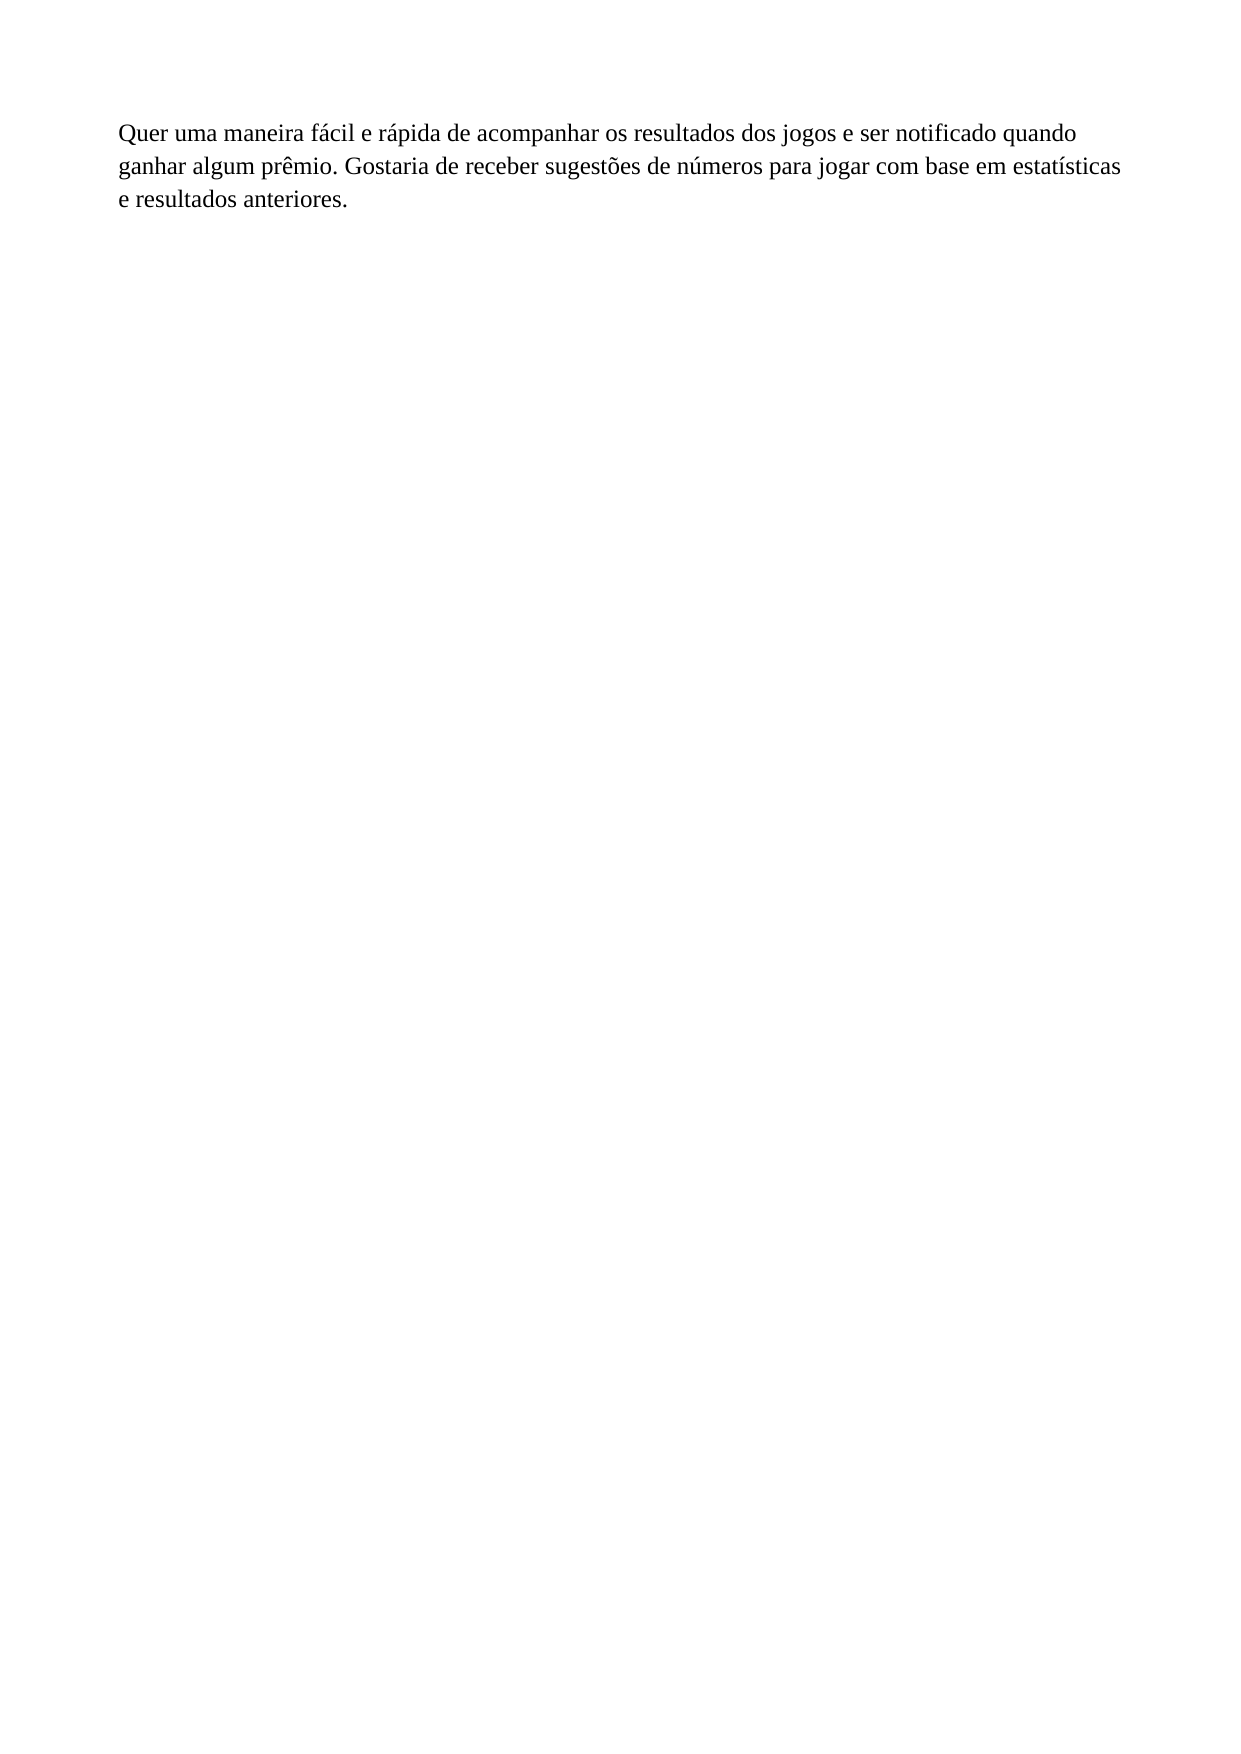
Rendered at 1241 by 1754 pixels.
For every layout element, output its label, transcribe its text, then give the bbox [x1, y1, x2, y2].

text Quer uma maneira fácil e rápida de acompanhar os resultados dos jogos e ser notificado quando ganhar algum prêmio. Gostaria de receber sugestões de números para jogar com base em estatísticas e resultados anteriores. [118, 118, 1122, 213]
